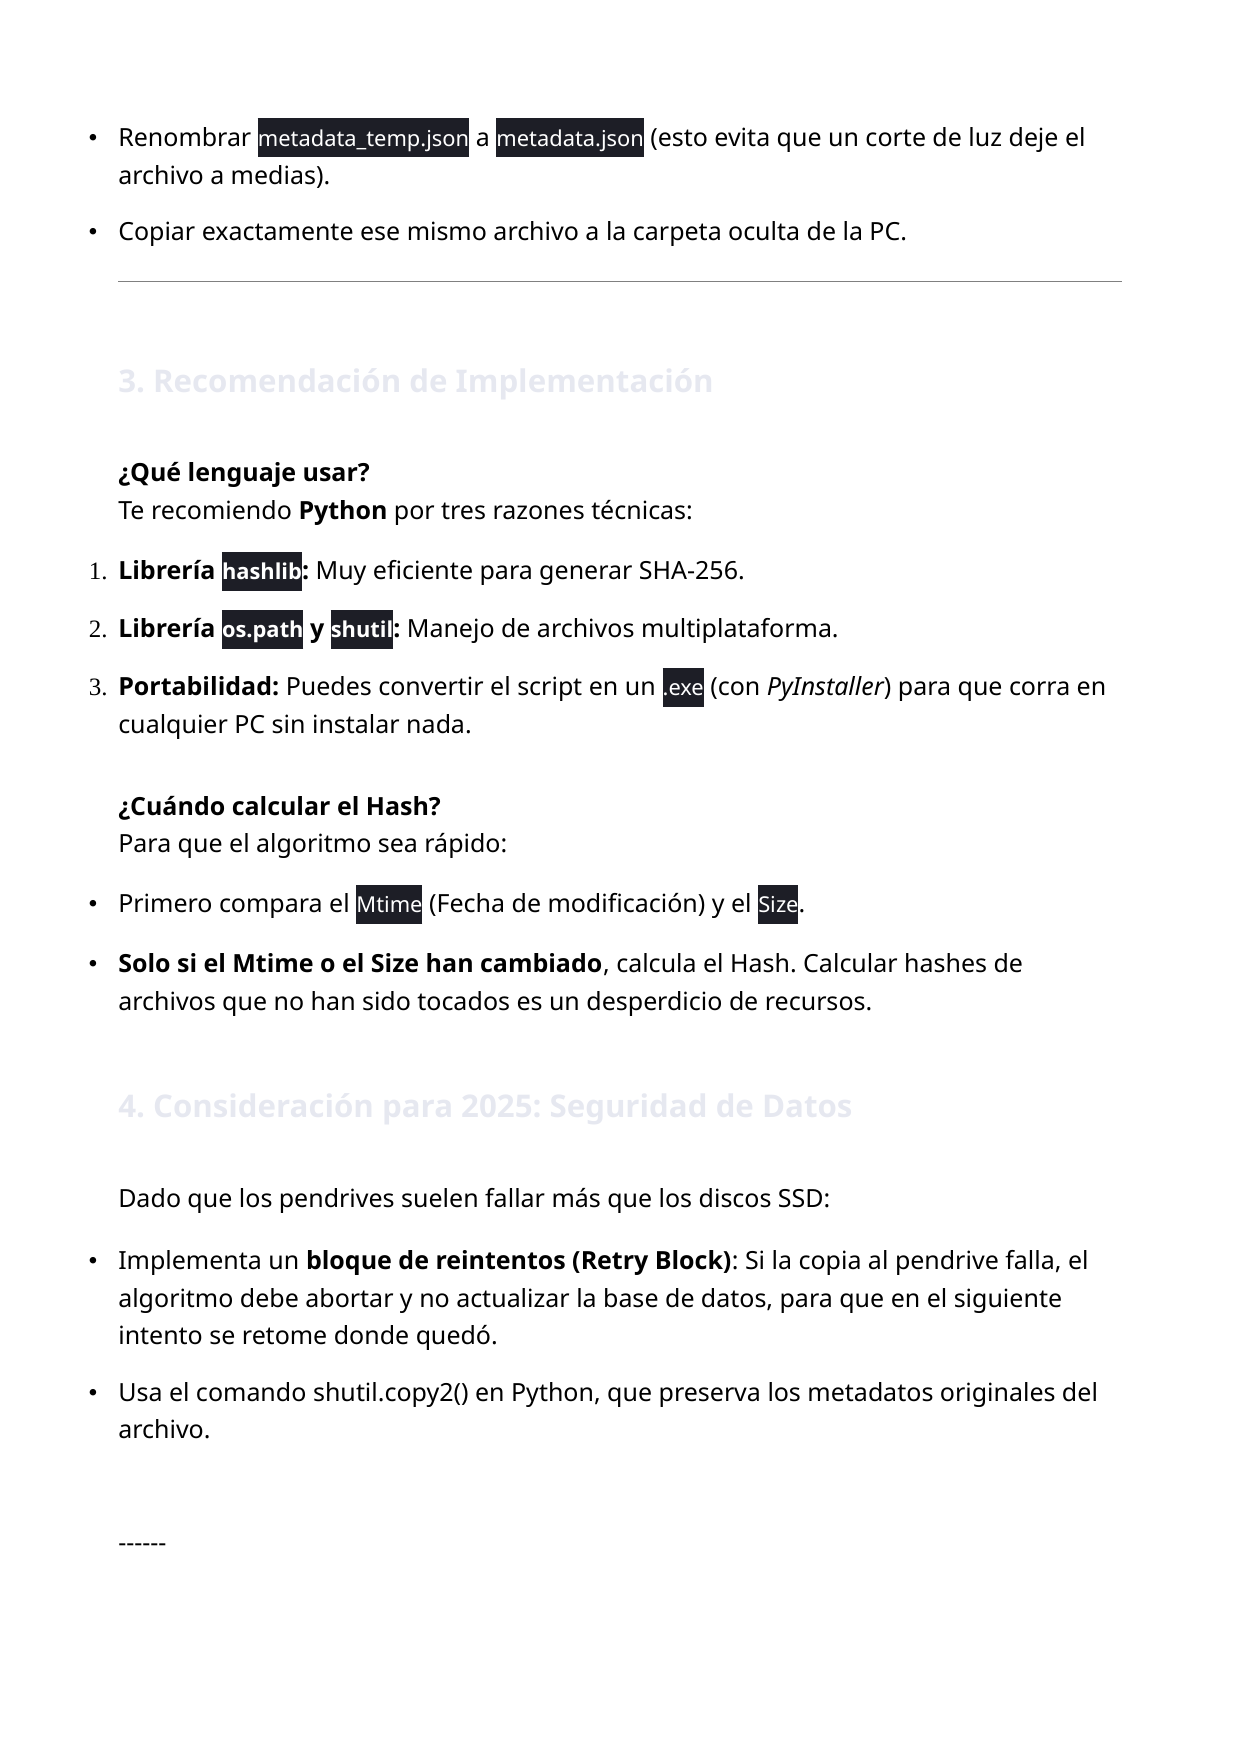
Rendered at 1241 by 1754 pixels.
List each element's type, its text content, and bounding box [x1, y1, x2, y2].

list Usa el comando shutil.copy2() en Python, que preserva los metadatos originales del archivo. [118, 1371, 1122, 1446]
list Renombrar metadata_temp.json a metadata.json (esto evita que un corte de luz deje el archivo a medias). [118, 118, 1122, 192]
list Librería hashlib: Muy eficiente para generar SHA-256. [118, 552, 1122, 591]
text ¿Cuándo calcular el Hash? Para que el algoritmo sea rápido: [118, 785, 1122, 860]
text ------ [118, 1521, 1122, 1558]
list Solo si el Mtime o el Size han cambiado, calcula el Hash. Calcular hashes de archivos que no han sido tocados es un desperdicio de recursos. [118, 943, 1122, 1018]
text 4. Consideración para 2025: Seguridad de Datos [118, 1083, 1122, 1127]
list Librería os.path y shutil: Manejo de archivos multiplataforma. [118, 609, 1122, 649]
text Dado que los pendrives suelen fallar más que los discos SSD: [118, 1177, 1122, 1214]
text 3. Recomendación de Implementación [118, 358, 1122, 402]
list Implementa un bloque de reintentos (Retry Block): Si la copia al pendrive falla, el algoritmo debe abortar y no actualizar la base de datos, para que en el siguiente intento se retome donde quedó. [118, 1239, 1122, 1352]
text ¿Qué lenguaje usar? Te recomiendo Python por tres razones técnicas: [118, 452, 1122, 527]
list Primero compara el Mtime (Fecha de modificación) y el Size. [118, 885, 1122, 924]
list Portabilidad: Puedes convertir el script en un .exe (con PyInstaller) para que corra en cualquier PC sin instalar nada. [118, 667, 1122, 741]
list Copiar exactamente ese mismo archivo a la carpeta oculta de la PC. [118, 210, 1122, 248]
